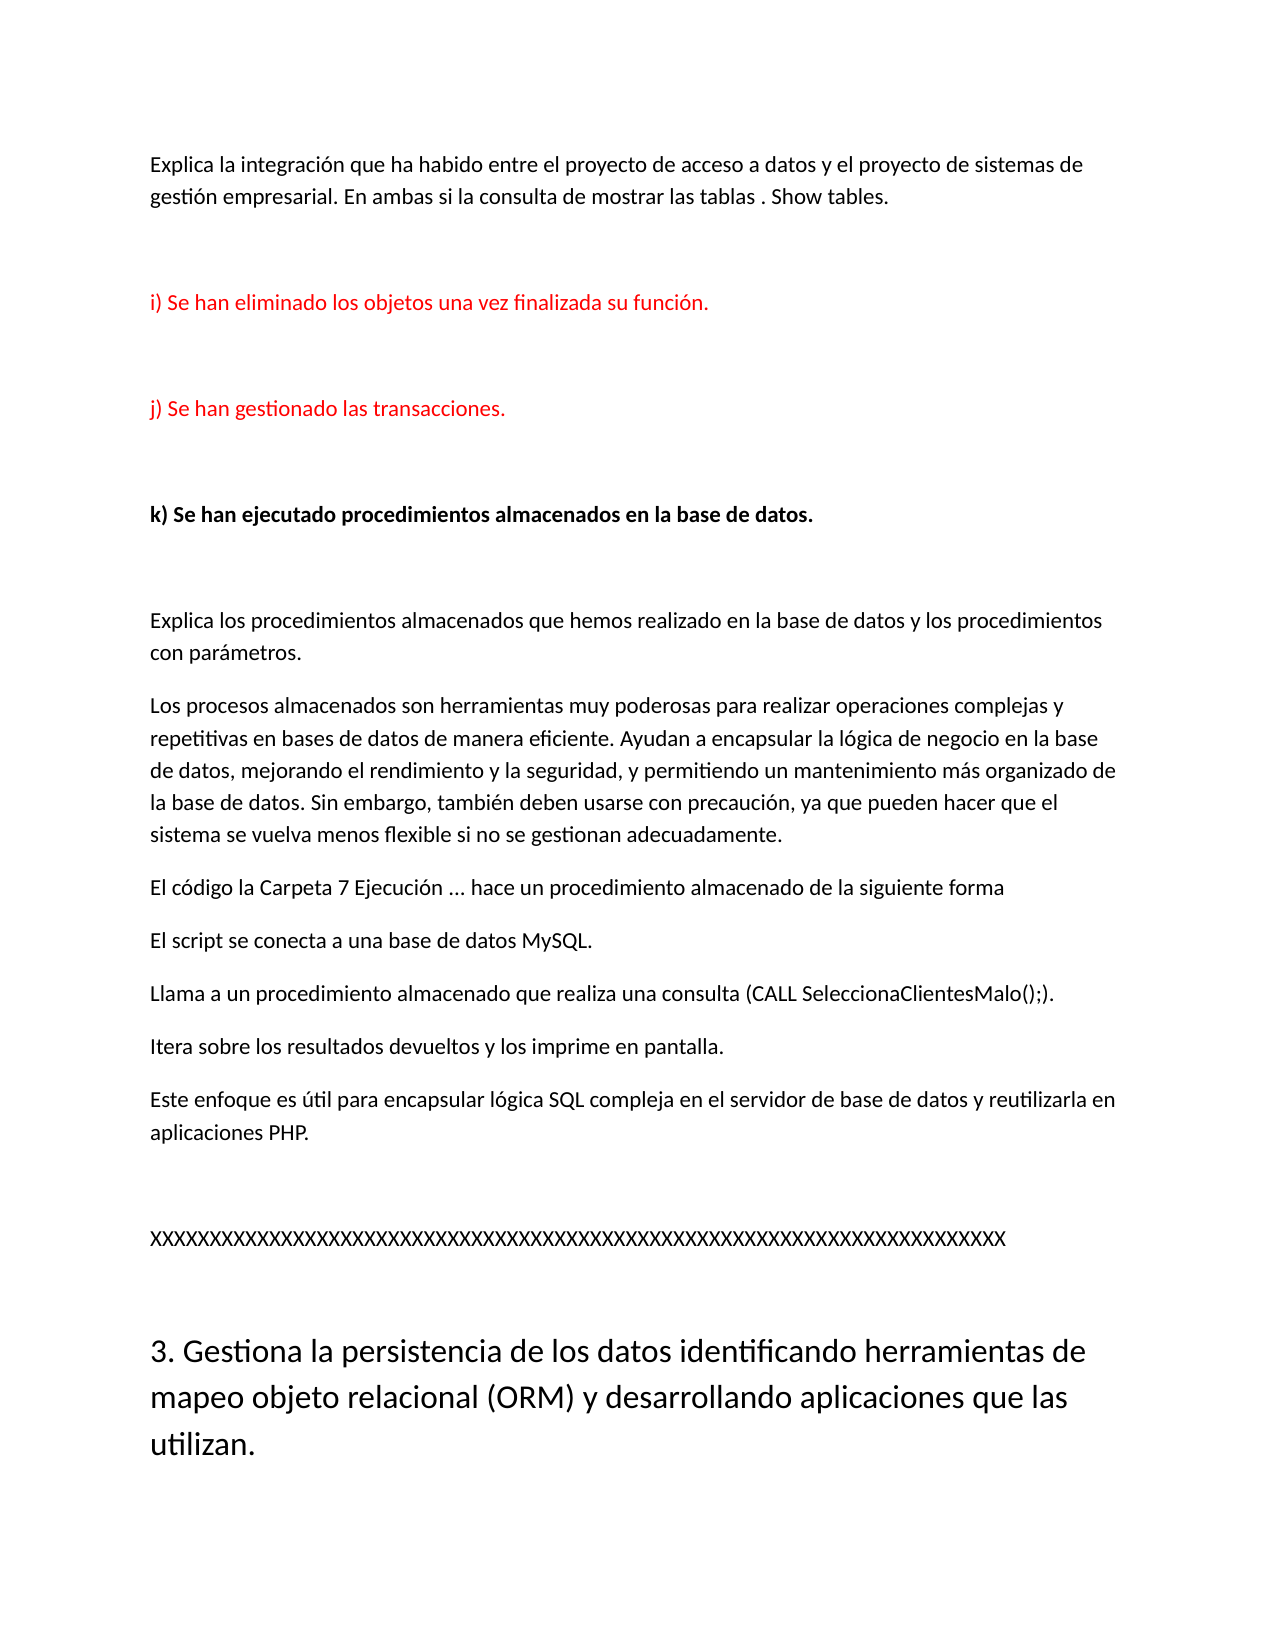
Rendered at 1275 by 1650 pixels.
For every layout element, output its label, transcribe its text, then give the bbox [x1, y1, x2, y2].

text i) Se han eliminado los objetos una vez finalizada su función. [150, 288, 1125, 316]
text k) Se han ejecutado procedimientos almacenados en la base de datos. [150, 500, 1125, 528]
text El script se conecta a una base de datos MySQL. [150, 926, 1125, 954]
text Este enfoque es útil para encapsular lógica SQL compleja en el servidor de base de datos y reutilizarla en aplicaciones PHP. [150, 1085, 1125, 1146]
text El código la Carpeta 7 Ejecución ... hace un procedimiento almacenado de la siguiente forma [150, 873, 1125, 901]
text Explica los procedimientos almacenados que hemos realizado en la base de datos y los procedimientos con parámetros. [150, 606, 1125, 667]
text 3. Gestiona la persistencia de los datos identificando herramientas de mapeo objeto relacional (ORM) y desarrollando aplicaciones que las utilizan. [150, 1330, 1125, 1464]
text Explica la integración que ha habido entre el proyecto de acceso a datos y el proyecto de sistemas de gestión empresarial. En ambas si la consulta de mostrar las tablas . Show tables. [150, 150, 1125, 210]
text Itera sobre los resultados devueltos y los imprime en pantalla. [150, 1032, 1125, 1060]
text XXXXXXXXXXXXXXXXXXXXXXXXXXXXXXXXXXXXXXXXXXXXXXXXXXXXXXXXXXXXXXXXXXXXXXXX [150, 1224, 1125, 1252]
text j) Se han gestionado las transacciones. [150, 394, 1125, 422]
text Los procesos almacenados son herramientas muy poderosas para realizar operaciones complejas y repetitivas en bases de datos de manera eficiente. Ayudan a encapsular la lógica de negocio en la base de datos, mejorando el rendimiento y la seguridad, y permitiendo un mantenimiento más organizado de la base de datos. Sin embargo, también deben usarse con precaución, ya que pueden hacer que el sistema se vuelva menos flexible si no se gestionan adecuadamente. [150, 692, 1125, 848]
text Llama a un procedimiento almacenado que realiza una consulta (CALL SeleccionaClientesMalo();). [150, 979, 1125, 1007]
